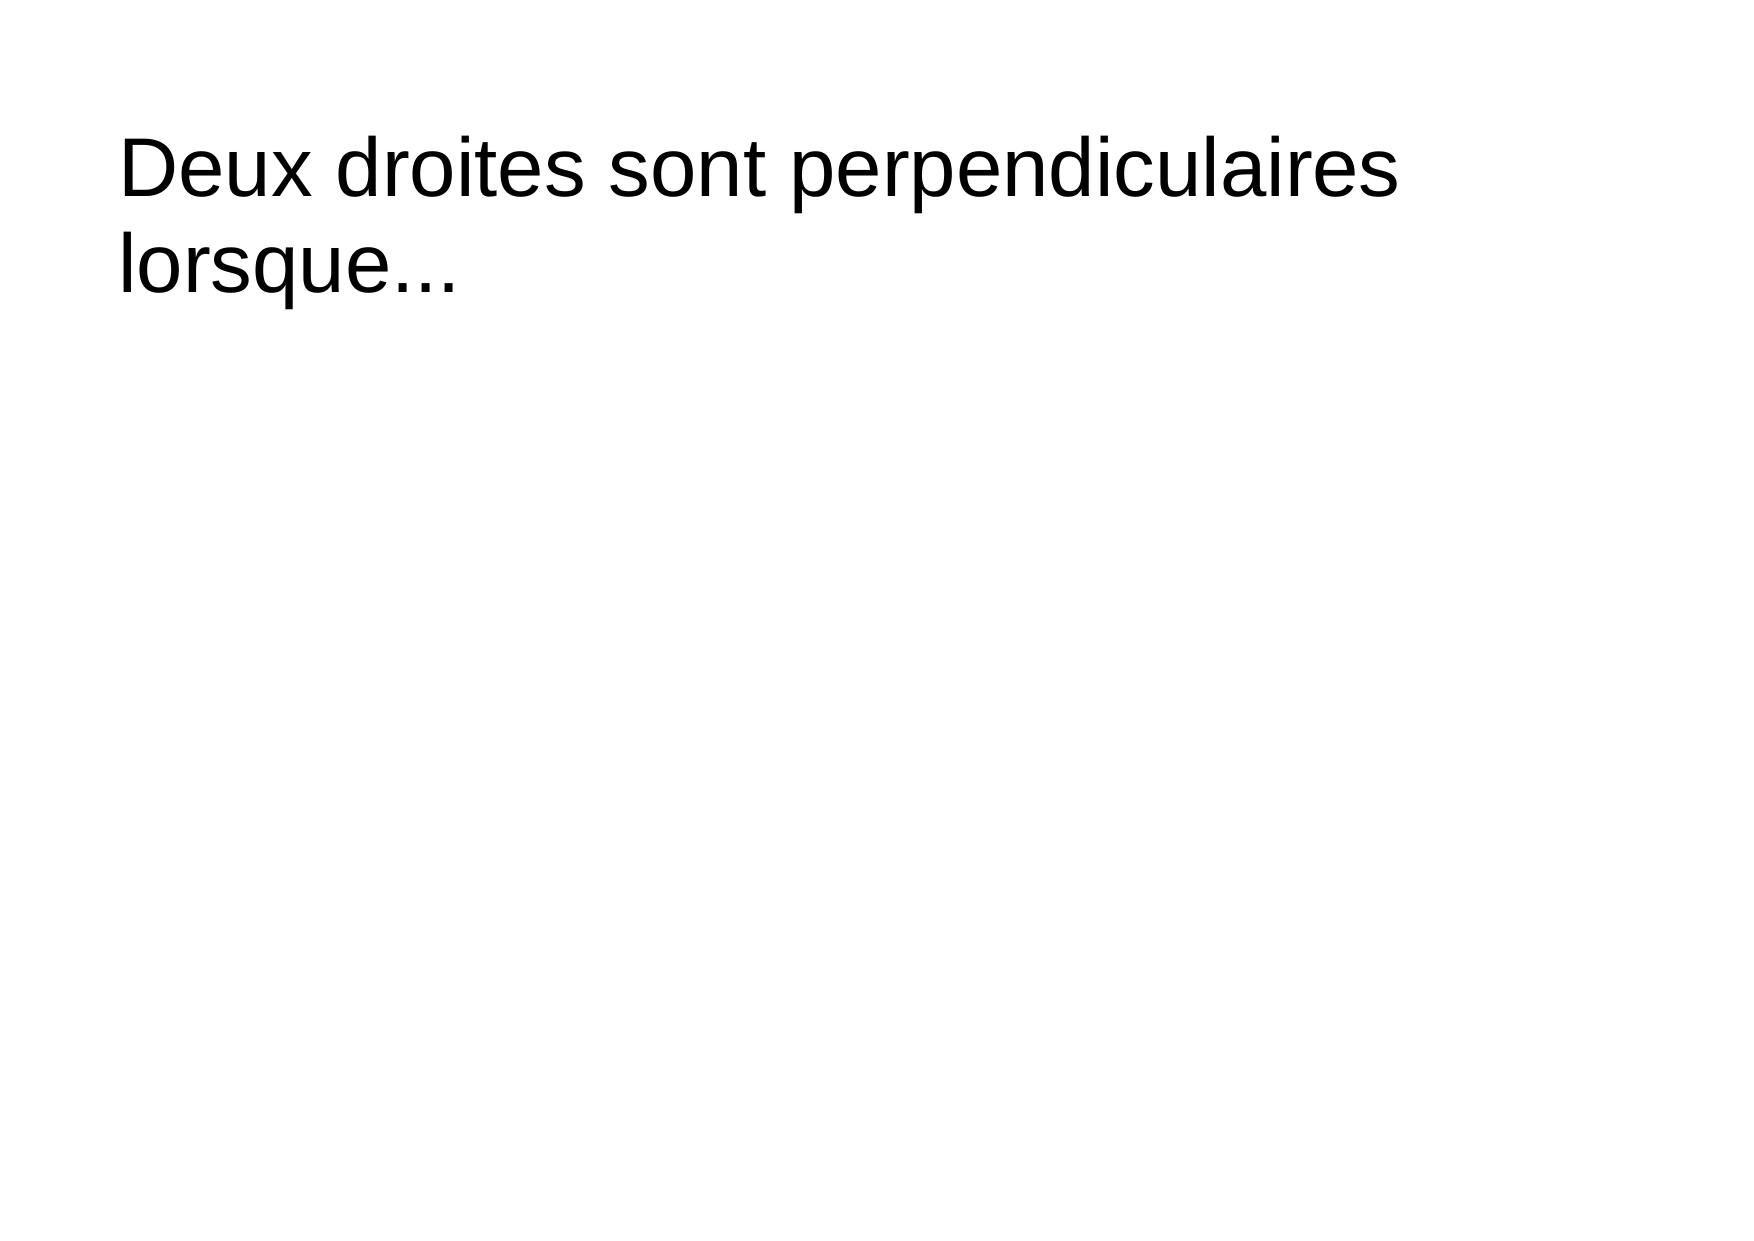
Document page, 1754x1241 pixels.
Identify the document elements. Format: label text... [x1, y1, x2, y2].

text Deux droites sont perpendiculaires lorsque... [118, 118, 1636, 310]
